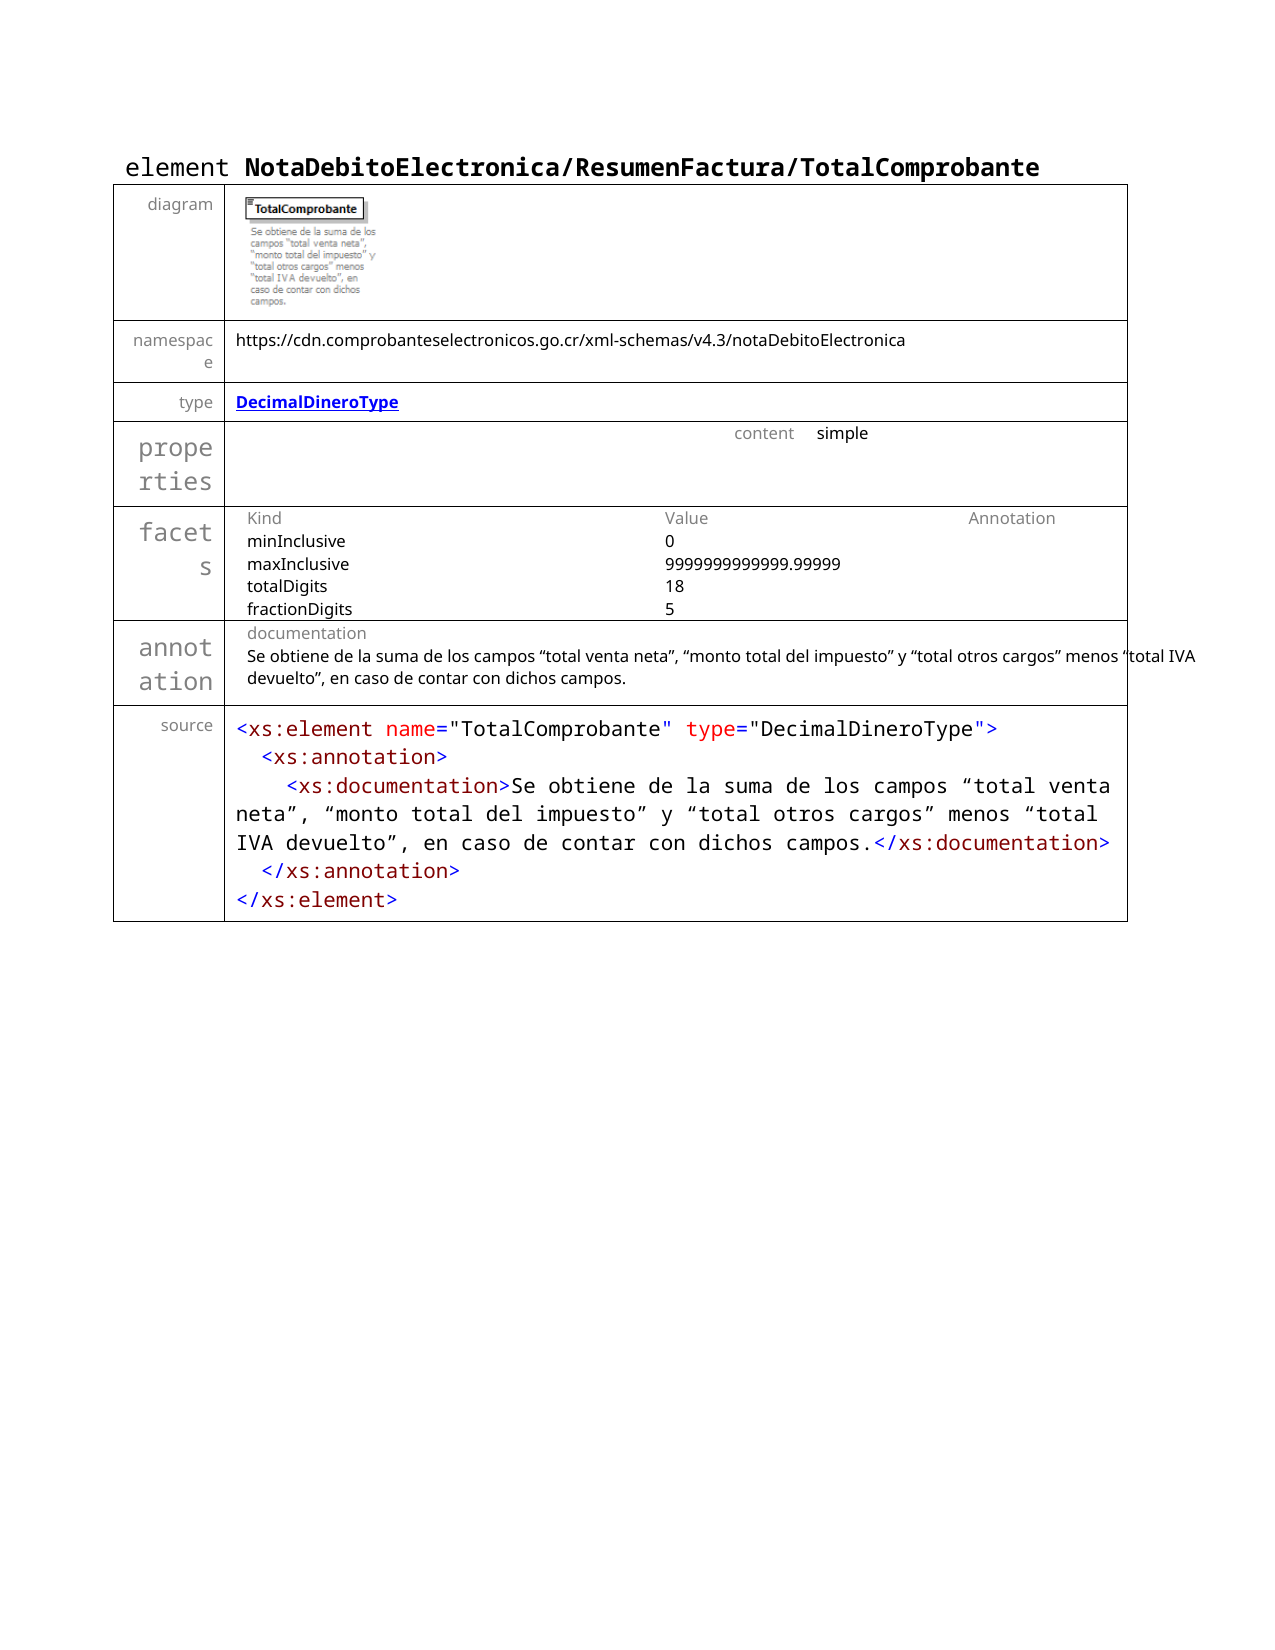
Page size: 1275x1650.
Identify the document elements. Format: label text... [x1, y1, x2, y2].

table_header Kind [236, 507, 654, 529]
table_cell 18 [654, 575, 957, 598]
table_cell facets [114, 507, 224, 620]
table_header content [236, 422, 805, 445]
table_cell totalDigits [236, 575, 654, 598]
table_header diagram [114, 185, 224, 319]
table_cell https://cdn.comprobanteselectronicos.go.cr/xml-schemas/v4.3/notaDebitoElectronica [225, 321, 1127, 382]
picture [235, 193, 386, 312]
table_cell [957, 598, 1127, 620]
table_cell 9999999999999.99999 [654, 552, 957, 575]
table_cell fractionDigits [236, 598, 654, 620]
text element NotaDebitoElectronica/ResumenFactura/TotalComprobante [125, 150, 1150, 184]
table_cell DecimalDineroType [225, 383, 1127, 421]
table_cell type [114, 383, 224, 421]
table_cell 0 [654, 530, 957, 552]
table_cell annotation [114, 621, 224, 705]
table_cell Se obtiene de la suma de los campos “total venta neta”, “monto total del impuesto” y “total otros cargos” menos “total IVA devuelto”, en caso de contar con dichos campos. [236, 644, 1127, 689]
table_header [225, 185, 1127, 319]
table_cell 5 [654, 598, 957, 620]
table_header Annotation [957, 507, 1127, 529]
table_cell [225, 422, 1127, 506]
table_cell minInclusive [236, 530, 654, 552]
table_cell <xs:element name="TotalComprobante" type="DecimalDineroType"> <xs:annotation> <xs:documentation>Se obtiene de la suma de los campos “total venta neta”, “monto total del impuesto” y “total otros cargos” menos “total IVA devuelto”, en caso de contar con dichos campos.</xs:documentation> </xs:annotation> </xs:element> [225, 706, 1127, 921]
table_header simple [805, 422, 1127, 445]
table_cell source [114, 706, 224, 921]
table_header documentation [236, 621, 1127, 644]
table_cell properties [114, 422, 224, 506]
table_header Value [654, 507, 957, 529]
table_cell namespace [114, 321, 224, 382]
table_cell [225, 621, 1127, 705]
table_cell [957, 575, 1127, 598]
table_cell [957, 552, 1127, 575]
table_cell maxInclusive [236, 552, 654, 575]
table_cell [225, 507, 1127, 620]
table_cell [957, 530, 1127, 552]
